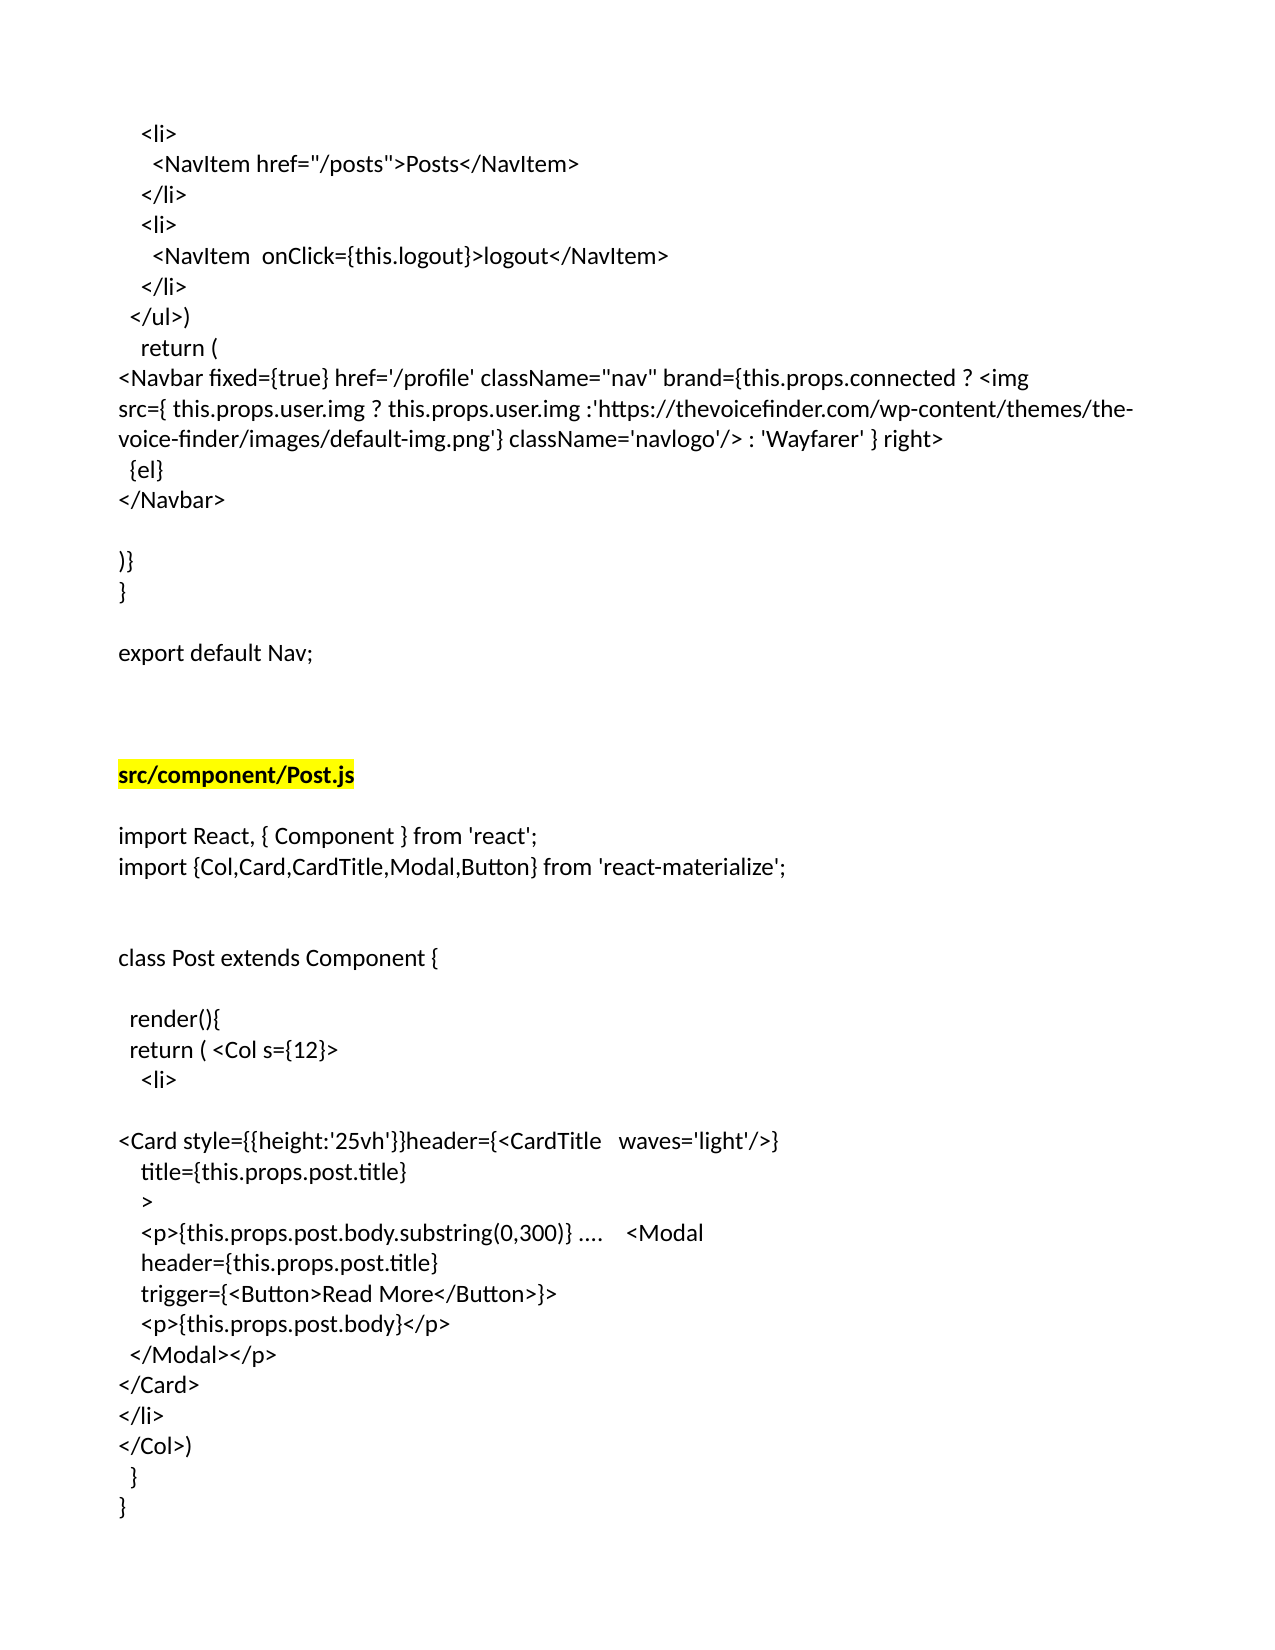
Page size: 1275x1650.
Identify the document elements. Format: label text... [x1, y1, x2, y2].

text } [118, 1461, 1157, 1492]
text <NavItem onClick={this.logout}>logout</NavItem> [118, 240, 1157, 271]
text )} [118, 545, 1157, 576]
text trigger={<Button>Read More</Button>}> [118, 1278, 1157, 1308]
text > [118, 1186, 1157, 1217]
text <p>{this.props.post.body.substring(0,300)} .... <Modal [118, 1217, 1157, 1247]
text title={this.props.post.title} [118, 1156, 1157, 1186]
text <Navbar fixed={true} href='/profile' className="nav" brand={this.props.connected ? <img src={ this.props.user.img ? this.props.user.img :'https://thevoicefinder.com/wp-content/themes/the-voice-finder/images/default-img.png'} className='navlogo'/> : 'Wayfarer' } right> [118, 362, 1157, 454]
text </Navbar> [118, 484, 1157, 515]
text <NavItem href="/posts">Posts</NavItem> [118, 149, 1157, 179]
text <li> [118, 118, 1157, 149]
text render(){ [118, 1003, 1157, 1034]
text export default Nav; [118, 637, 1157, 667]
text <li> [118, 1064, 1157, 1095]
text header={this.props.post.title} [118, 1247, 1157, 1278]
text } [118, 576, 1157, 606]
text <p>{this.props.post.body}</p> [118, 1308, 1157, 1339]
text return ( [118, 332, 1157, 362]
text </li> [118, 271, 1157, 301]
text </ul>) [118, 301, 1157, 332]
text </Card> [118, 1369, 1157, 1400]
text class Post extends Component { [118, 942, 1157, 973]
text import {Col,Card,CardTitle,Modal,Button} from 'react-materialize'; [118, 851, 1157, 881]
text src/component/Post.js [118, 759, 1157, 789]
text </Col>) [118, 1431, 1157, 1461]
text <Card style={{height:'25vh'}}header={<CardTitle waves='light'/>} [118, 1125, 1157, 1156]
text {el} [118, 454, 1157, 484]
text </Modal></p> [118, 1339, 1157, 1369]
text } [118, 1492, 1157, 1522]
text <li> [118, 210, 1157, 240]
text </li> [118, 179, 1157, 210]
text </li> [118, 1400, 1157, 1431]
text return ( <Col s={12}> [118, 1034, 1157, 1064]
text import React, { Component } from 'react'; [118, 820, 1157, 851]
